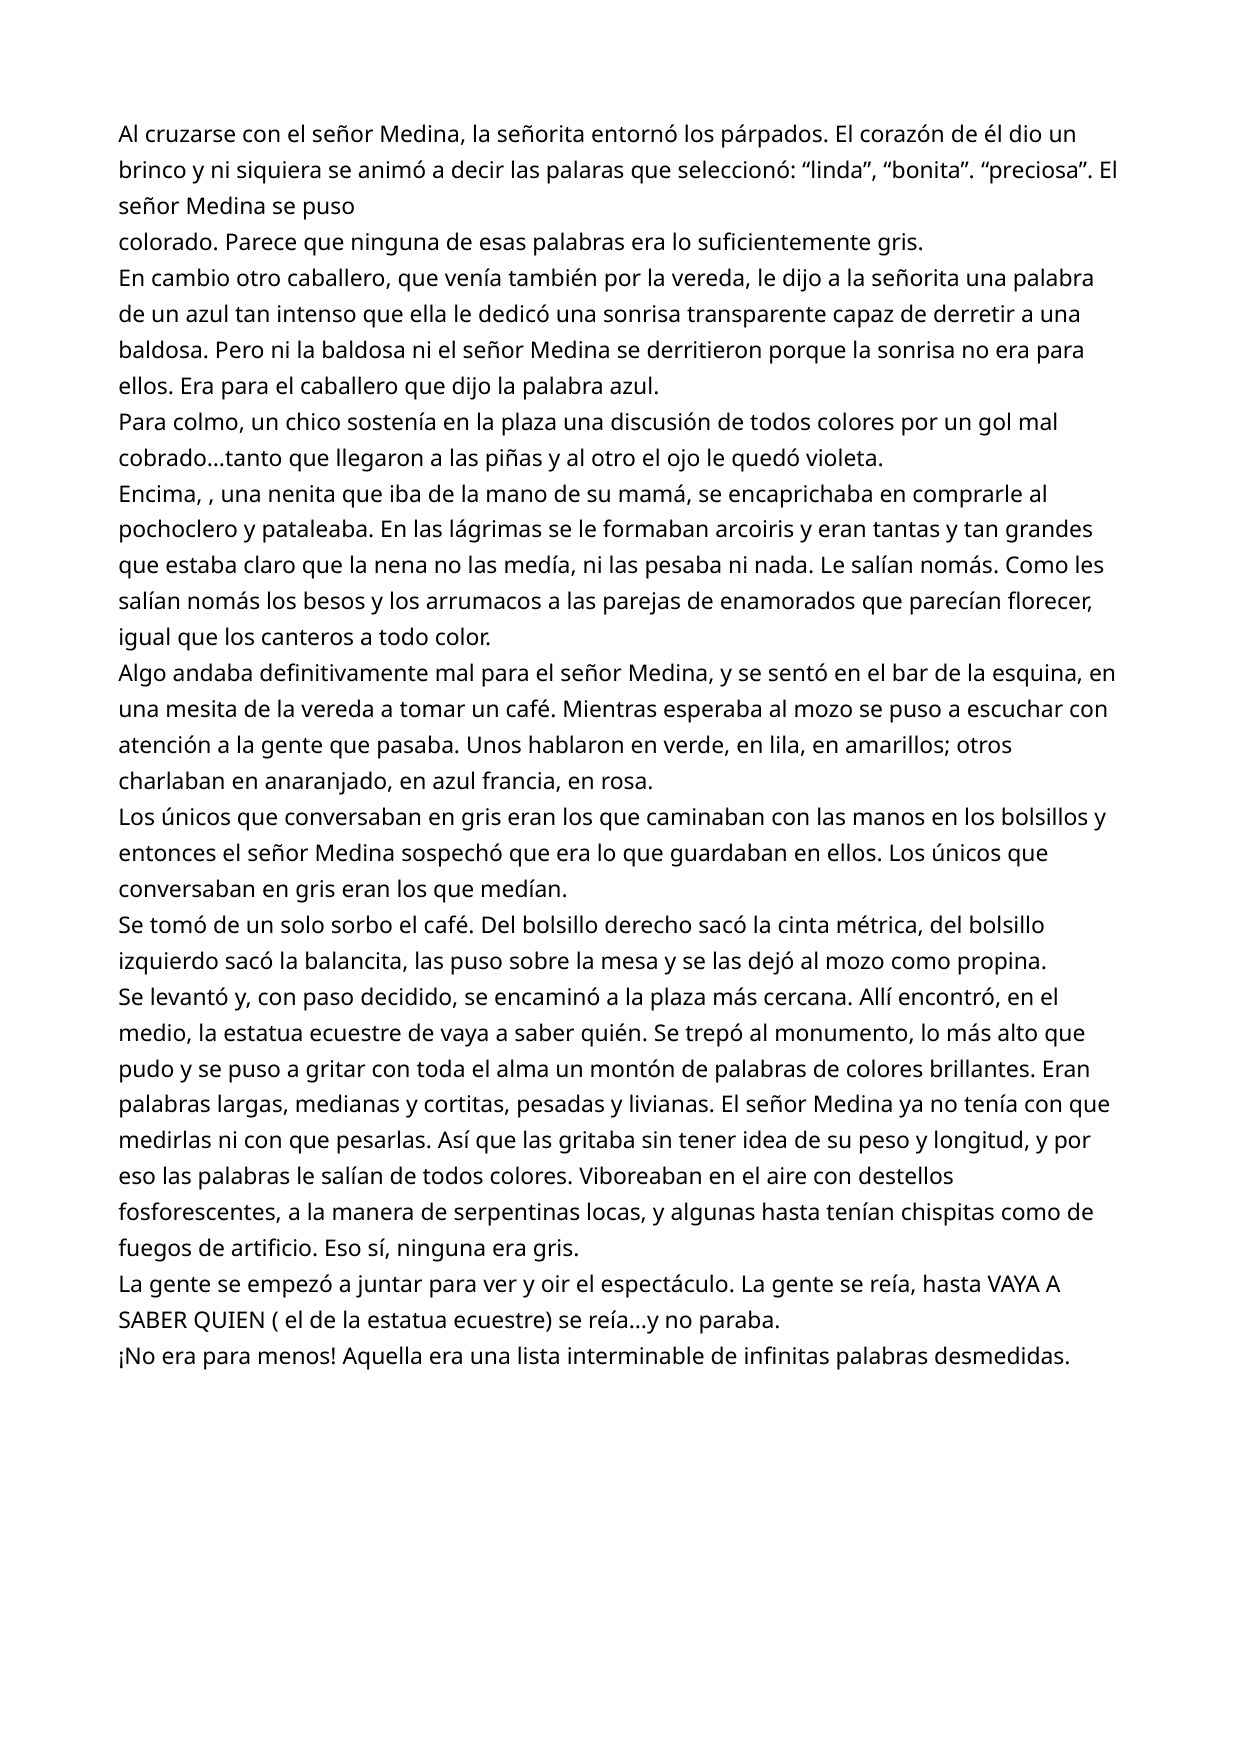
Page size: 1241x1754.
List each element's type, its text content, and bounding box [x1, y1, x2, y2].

text Al cruzarse con el señor Medina, la señorita entornó los párpados. El corazón de él dio un brinco y ni siquiera se animó a decir las palaras que seleccionó: “linda”, “bonita”. “preciosa”. El señor Medina se puso colorado. Parece que ninguna de esas palabras era lo suficientemente gris. En cambio otro caballero, que venía también por la vereda, le dijo a la señorita una palabra de un azul tan intenso que ella le dedicó una sonrisa transparente capaz de derretir a una baldosa. Pero ni la baldosa ni el señor Medina se derritieron porque la sonrisa no era para ellos. Era para el caballero que dijo la palabra azul. Para colmo, un chico sostenía en la plaza una discusión de todos colores por un gol mal cobrado…tanto que llegaron a las piñas y al otro el ojo le quedó violeta. Encima, , una nenita que iba de la mano de su mamá, se encaprichaba en comprarle al pochoclero y pataleaba. En las lágrimas se le formaban arcoiris y eran tantas y tan grandes que estaba claro que la nena no las medía, ni las pesaba ni nada. Le salían nomás. Como les salían nomás los besos y los arrumacos a las parejas de enamorados que parecían florecer, igual que los canteros a todo color. Algo andaba definitivamente mal para el señor Medina, y se sentó en el bar de la esquina, en una mesita de la vereda a tomar un café. Mientras esperaba al mozo se puso a escuchar con atención a la gente que pasaba. Unos hablaron en verde, en lila, en amarillos; otros charlaban en anaranjado, en azul francia, en rosa. Los únicos que conversaban en gris eran los que caminaban con las manos en los bolsillos y entonces el señor Medina sospechó que era lo que guardaban en ellos. Los únicos que conversaban en gris eran los que medían. Se tomó de un solo sorbo el café. Del bolsillo derecho sacó la cinta métrica, del bolsillo izquierdo sacó la balancita, las puso sobre la mesa y se las dejó al mozo como propina. Se levantó y, con paso decidido, se encaminó a la plaza más cercana. Allí encontró, en el medio, la estatua ecuestre de vaya a saber quién. Se trepó al monumento, lo más alto que pudo y se puso a gritar con toda el alma un montón de palabras de colores brillantes. Eran palabras largas, medianas y cortitas, pesadas y livianas. El señor Medina ya no tenía con que medirlas ni con que pesarlas. Así que las gritaba sin tener idea de su peso y longitud, y por eso las palabras le salían de todos colores. Viboreaban en el aire con destellos fosforescentes, a la manera de serpentinas locas, y algunas hasta tenían chispitas como de fuegos de artificio. Eso sí, ninguna era gris. La gente se empezó a juntar para ver y oir el espectáculo. La gente se reía, hasta VAYA A SABER QUIEN ( el de la estatua ecuestre) se reía…y no paraba. ¡No era para menos! Aquella era una lista interminable de infinitas palabras desmedidas. [118, 118, 1122, 1371]
